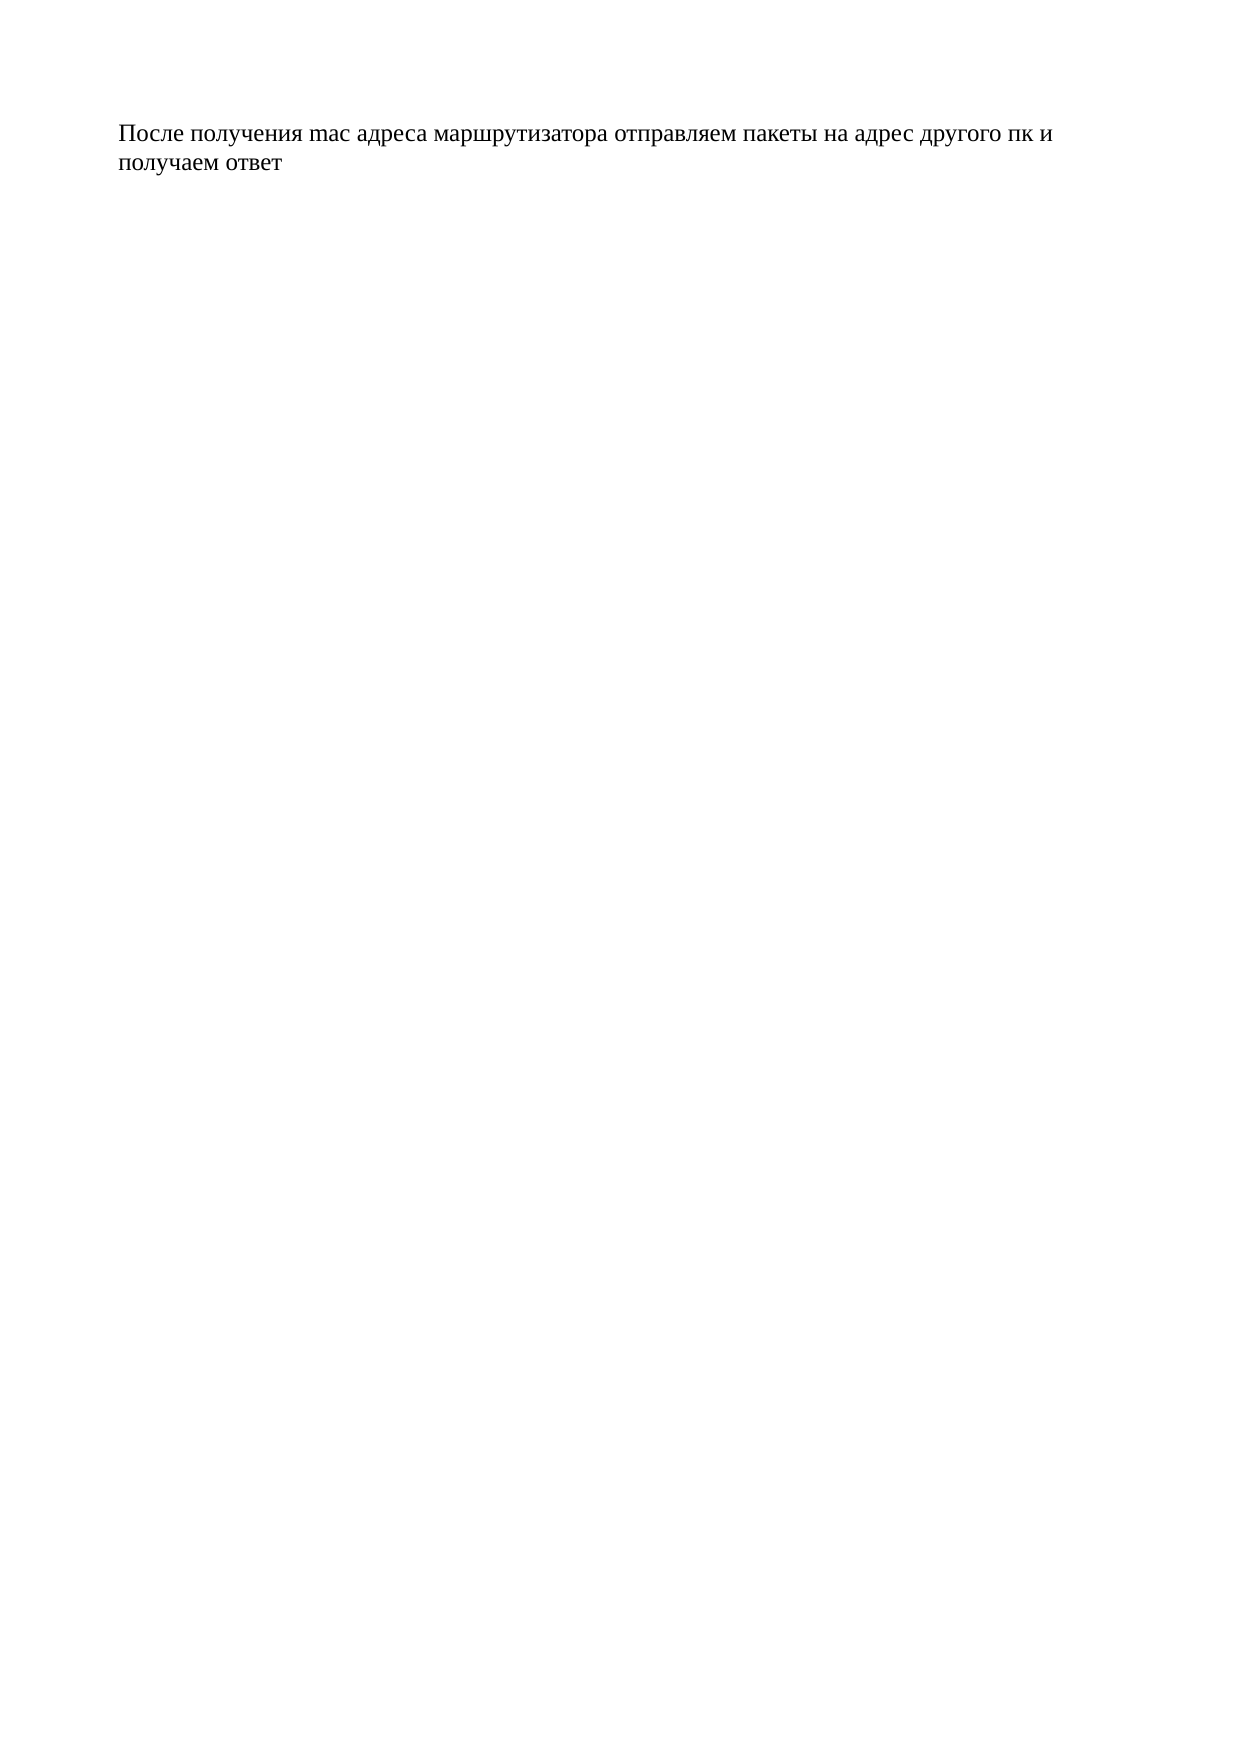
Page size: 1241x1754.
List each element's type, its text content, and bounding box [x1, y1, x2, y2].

text После получения mac адреса маршрутизатора отправляем пакеты на адрес другого пк и получаем ответ [118, 118, 1122, 176]
